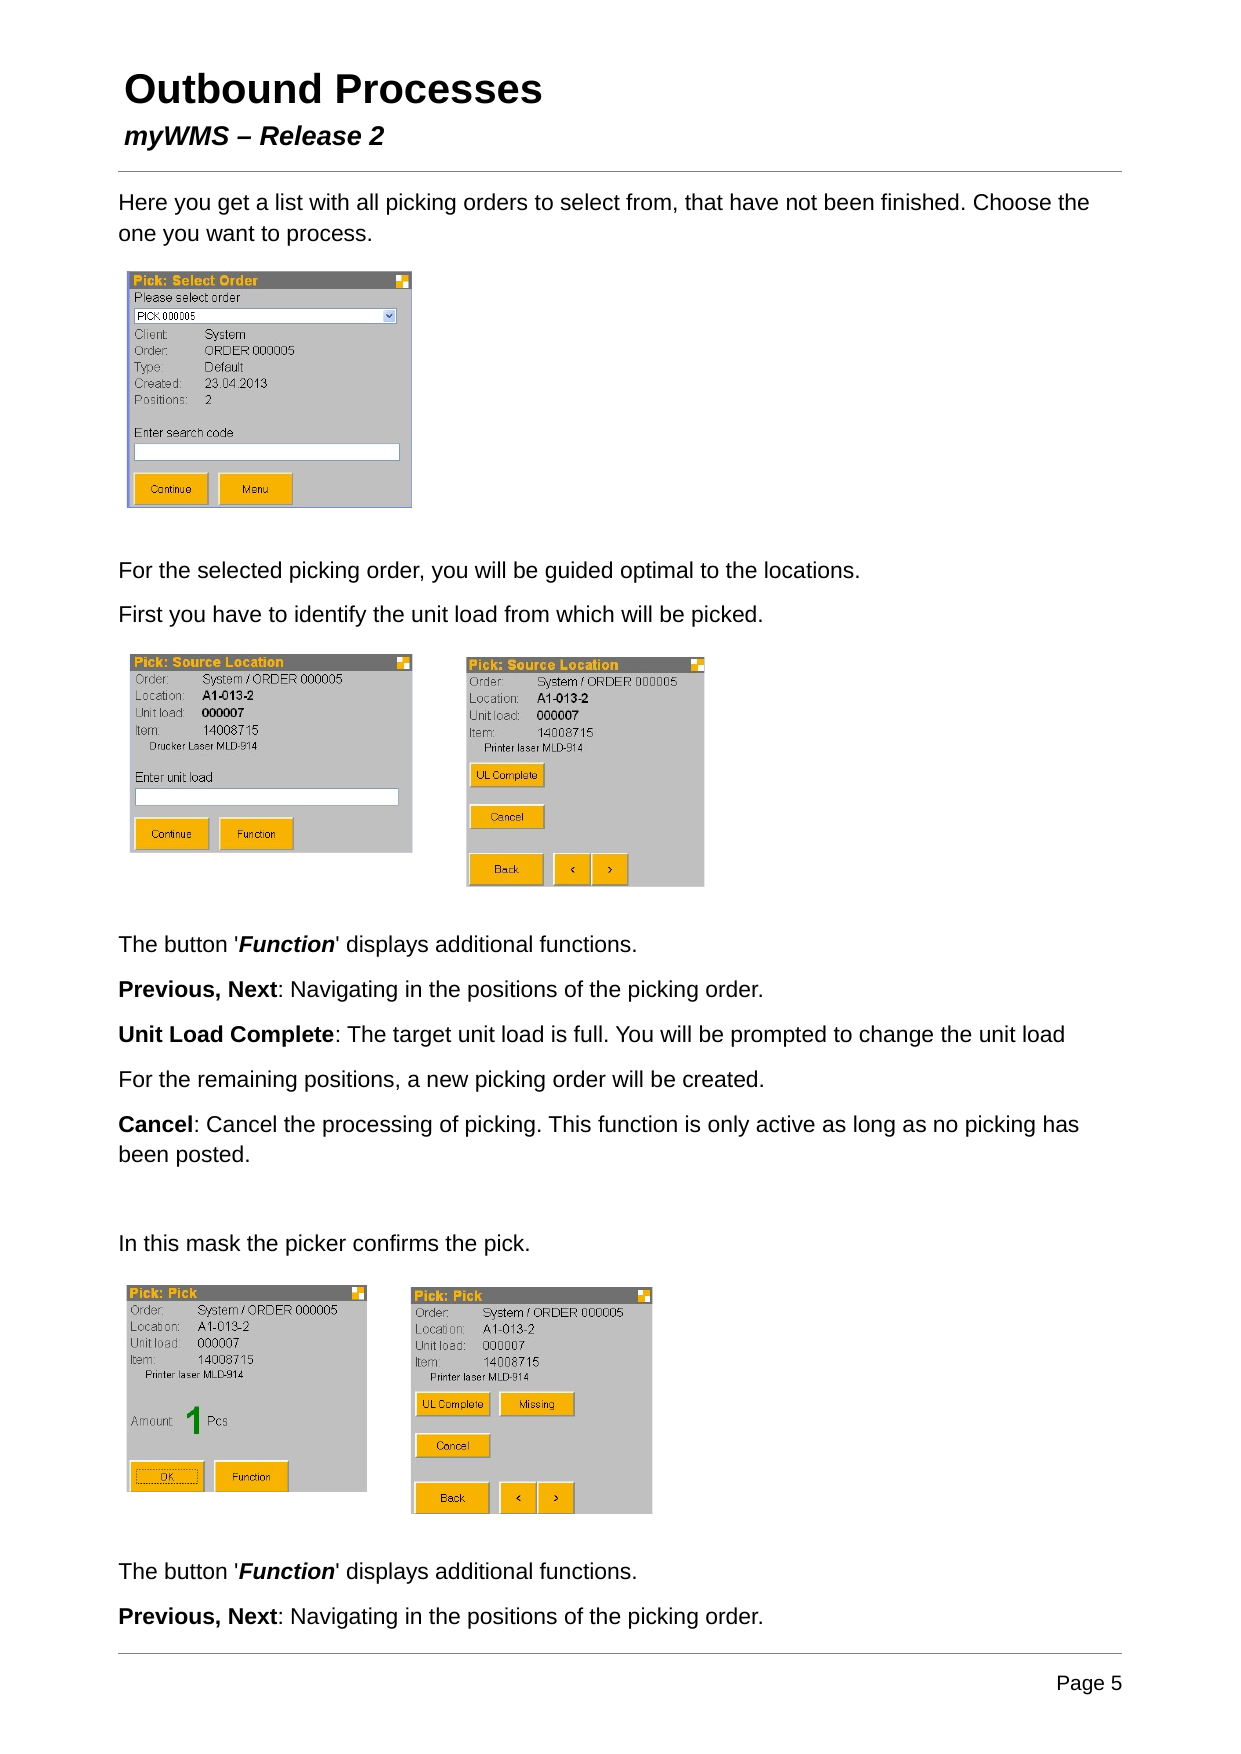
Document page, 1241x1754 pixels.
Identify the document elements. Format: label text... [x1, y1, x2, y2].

text Previous, Next: Navigating in the positions of the picking order. [118, 1603, 1122, 1629]
text For the selected picking order, you will be guided optimal to the locations. [118, 557, 1122, 583]
text Unit Load Complete: The target unit load is full. You will be prompted to change the unit load [118, 1021, 1122, 1047]
text Here you get a list with all picking orders to select from, that have not been finished. Choose the one you want to process. [118, 189, 1122, 246]
text First you have to identify the unit load from which will be picked. [118, 601, 1122, 628]
text The button 'Function' displays additional functions. [118, 931, 1122, 958]
picture [126, 271, 412, 508]
picture [129, 654, 413, 853]
text Previous, Next: Navigating in the positions of the picking order. [118, 976, 1122, 1003]
text The button 'Function' displays additional functions. [118, 1558, 1122, 1585]
picture [466, 657, 705, 887]
text For the remaining positions, a new picking order will be created. [118, 1066, 1122, 1092]
picture [126, 1285, 367, 1492]
picture [410, 1287, 653, 1514]
text Cancel: Cancel the processing of picking. This function is only active as long as no picking has been posted. [118, 1111, 1122, 1167]
text In this mask the picker confirms the pick. [118, 1230, 1122, 1257]
